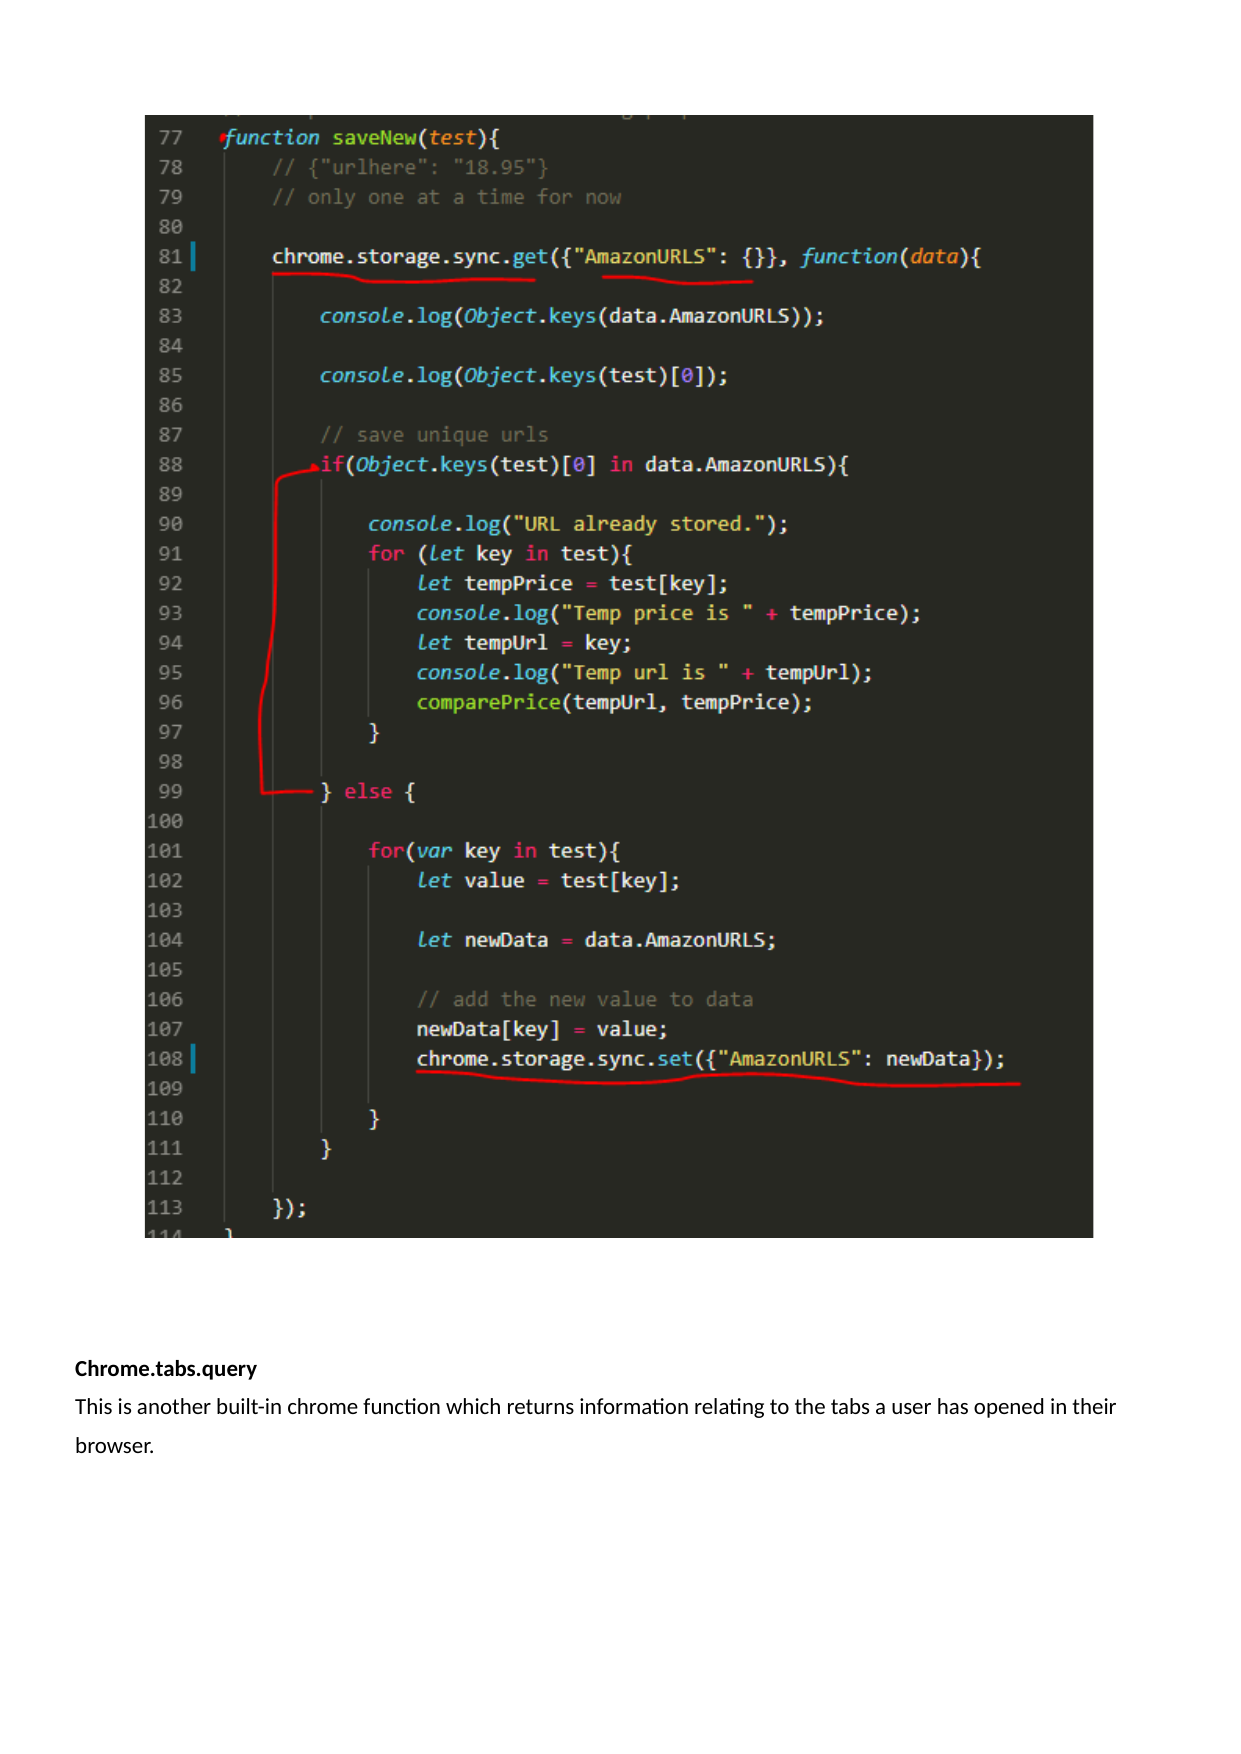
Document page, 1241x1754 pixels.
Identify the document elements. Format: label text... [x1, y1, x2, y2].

text Chrome.tabs.query [75, 1354, 1163, 1382]
text This is another built-in chrome function which returns information relating to the tabs a user has opened in their browser. [75, 1392, 1163, 1459]
picture [144, 115, 1094, 1238]
